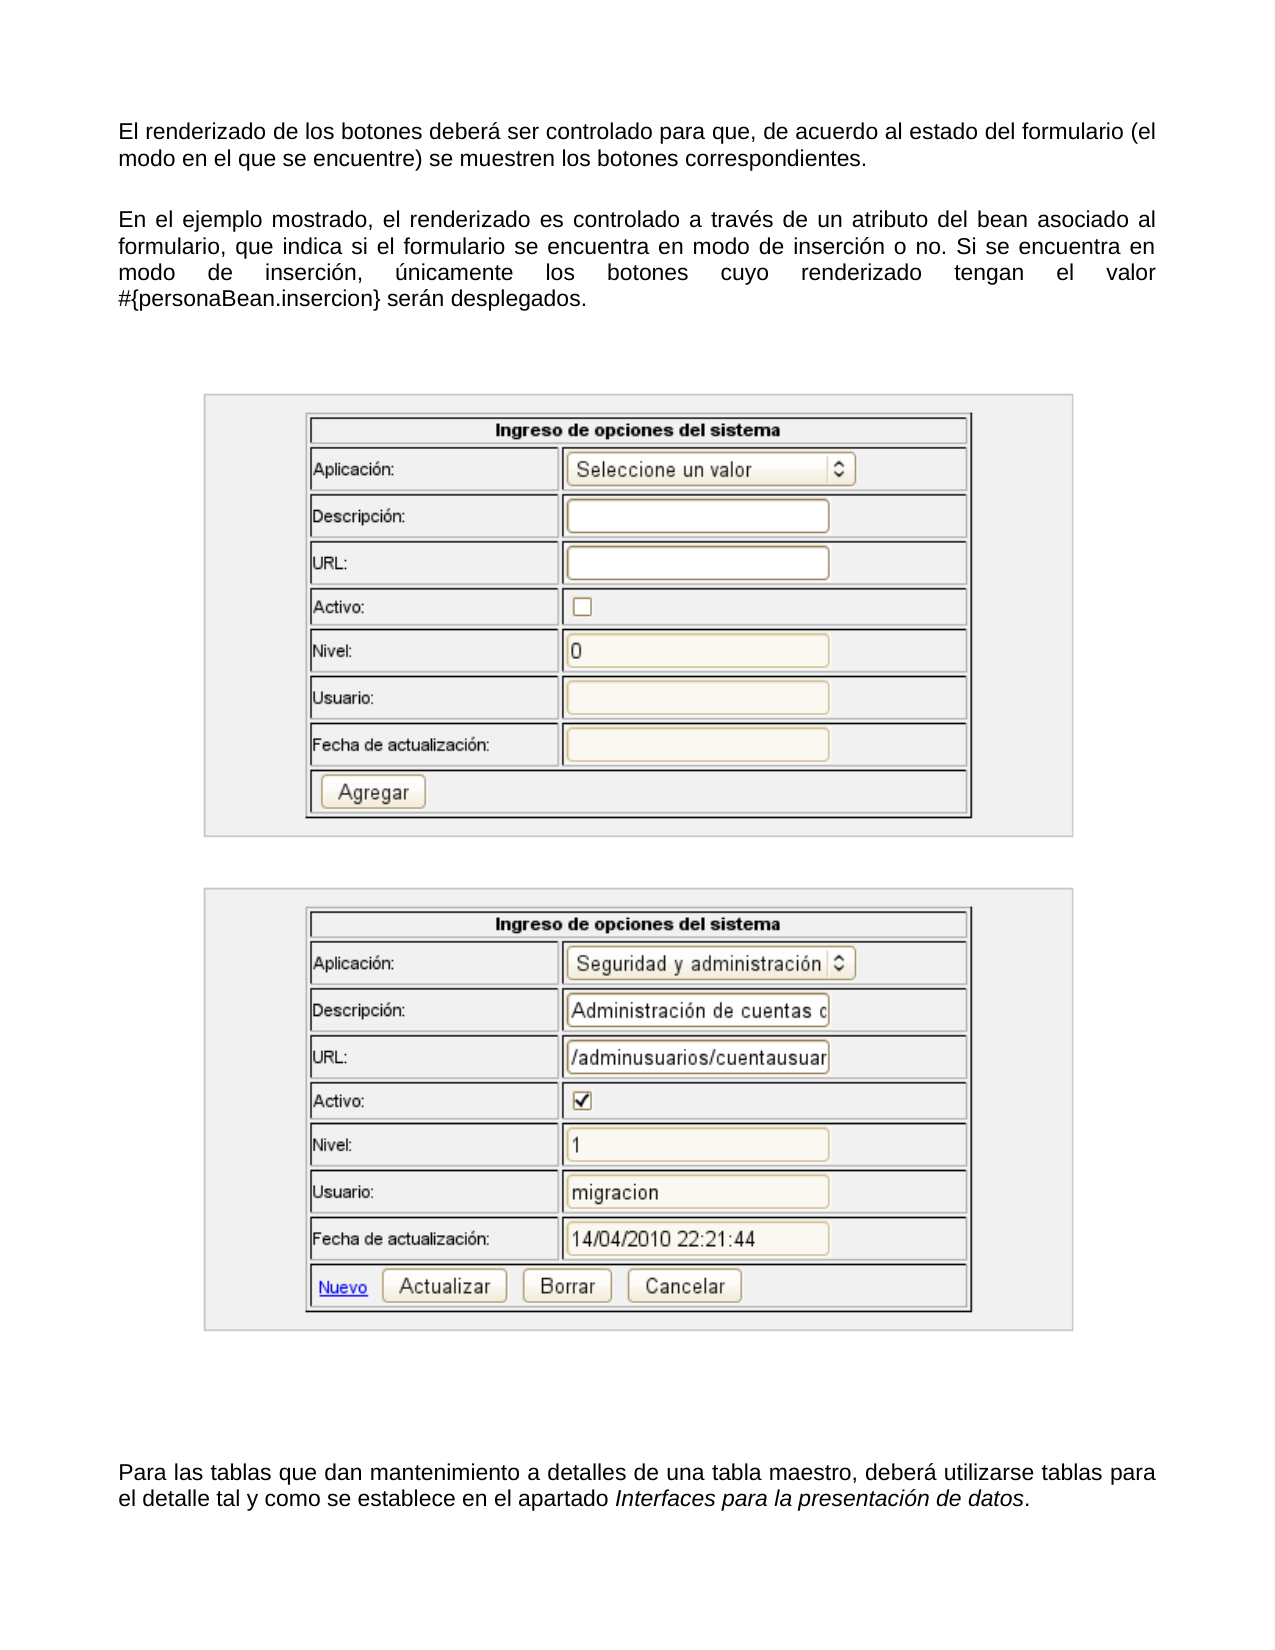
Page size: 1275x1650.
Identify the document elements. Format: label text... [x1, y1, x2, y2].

text En el ejemplo mostrado, el renderizado es controlado a través de un atributo del bean asociado al formulario, que indica si el formulario se encuentra en modo de inserción o no. Si se encuentra en modo de inserción, únicamente los botones cuyo renderizado tengan el valor #{personaBean.insercion} serán desplegados. [118, 206, 1157, 312]
text Para las tablas que dan mantenimiento a detalles de una tabla maestro, deberá utilizarse tablas para el detalle tal y como se establece en el apartado Interfaces para la presentación de datos. [118, 1459, 1157, 1511]
text El renderizado de los botones deberá ser controlado para que, de acuerdo al estado del formulario (el modo en el que se encuentre) se muestren los botones correspondientes. [118, 118, 1157, 171]
picture [201, 885, 1074, 1336]
picture [201, 391, 1074, 842]
